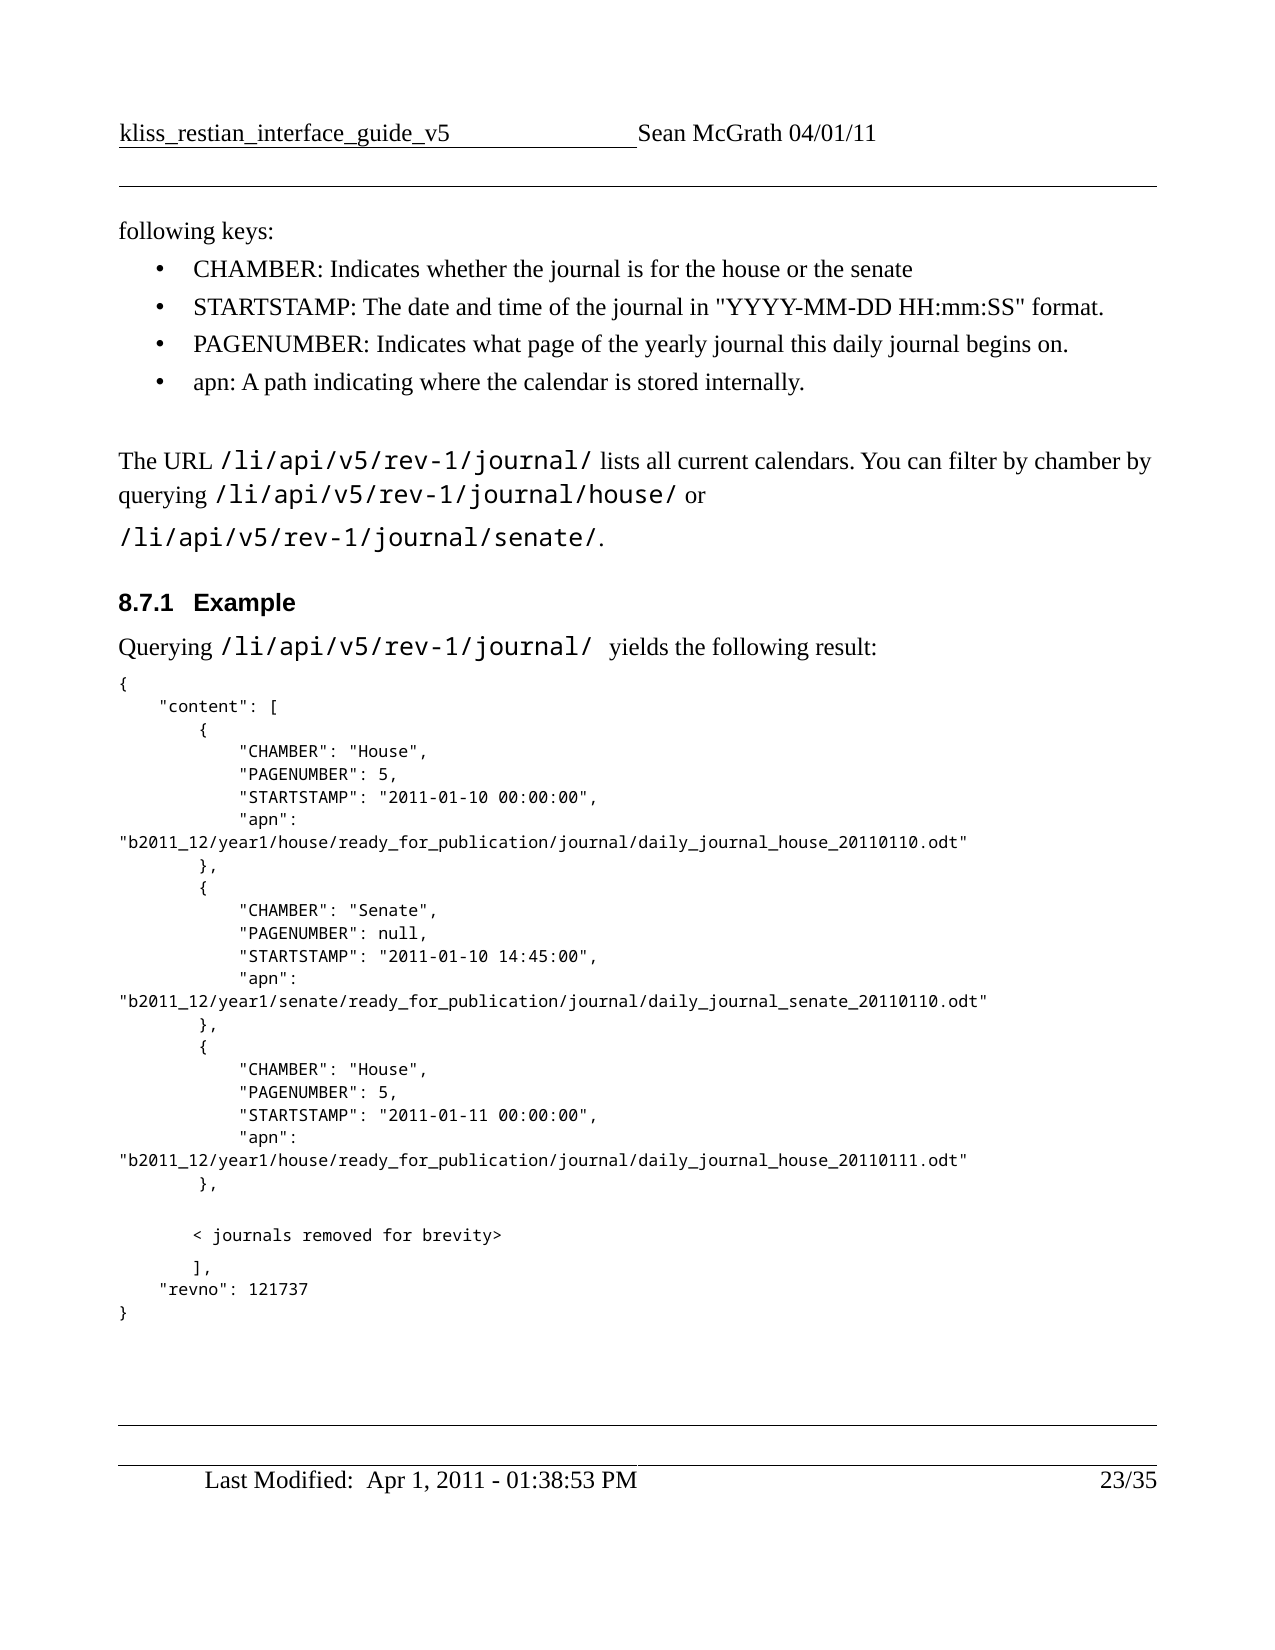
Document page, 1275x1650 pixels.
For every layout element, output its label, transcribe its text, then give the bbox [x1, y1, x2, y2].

text { [118, 672, 1157, 694]
text "STARTSTAMP": "2011-01-10 00:00:00", [118, 785, 1157, 808]
list PAGENUMBER: Indicates what page of the yearly journal this daily journal begins on. [156, 329, 1157, 358]
text "PAGENUMBER": null, [118, 922, 1157, 944]
list apn: A path indicating where the calendar is stored internally. [156, 367, 1157, 396]
text "apn": "b2011_12/year1/house/ready_for_publication/journal/daily_journal_house_20110111.odt" [118, 1126, 1157, 1171]
list CHAMBER: Indicates whether the journal is for the house or the senate [156, 254, 1157, 283]
text "content": [ [118, 694, 1157, 717]
text "STARTSTAMP": "2011-01-10 14:45:00", [118, 944, 1157, 967]
text "STARTSTAMP": "2011-01-11 00:00:00", [118, 1103, 1157, 1126]
text "CHAMBER": "House", [118, 1058, 1157, 1081]
text { [118, 1035, 1157, 1058]
text }, [118, 853, 1157, 876]
text }, [118, 1012, 1157, 1035]
text "CHAMBER": "House", [118, 740, 1157, 763]
subtitle Example [118, 587, 1157, 616]
text "apn": "b2011_12/year1/senate/ready_for_publication/journal/daily_journal_senate_20110110.odt" [118, 967, 1157, 1012]
text "PAGENUMBER": 5, [118, 1081, 1157, 1103]
text /li/api/v5/rev-1/journal/senate/. [118, 519, 1157, 553]
text following keys: [118, 216, 1157, 245]
text "PAGENUMBER": 5, [118, 763, 1157, 785]
text Querying /li/api/v5/rev-1/journal/ yields the following result: [118, 629, 1157, 663]
text "CHAMBER": "Senate", [118, 899, 1157, 922]
text ], [118, 1255, 1157, 1278]
text "revno": 121737 [118, 1278, 1157, 1301]
text }, [118, 1171, 1157, 1194]
text < journals removed for brevity> [118, 1223, 1157, 1246]
text "apn": "b2011_12/year1/house/ready_for_publication/journal/daily_journal_house_20110110.odt" [118, 808, 1157, 853]
list STARTSTAMP: The date and time of the journal in "YYYY-MM-DD HH:mm:SS" format. [156, 292, 1157, 320]
text { [118, 717, 1157, 740]
text } [118, 1301, 1157, 1323]
text The URL /li/api/v5/rev-1/journal/ lists all current calendars. You can filter by chamber by querying /li/api/v5/rev-1/journal/house/ or [118, 442, 1157, 511]
text { [118, 876, 1157, 899]
